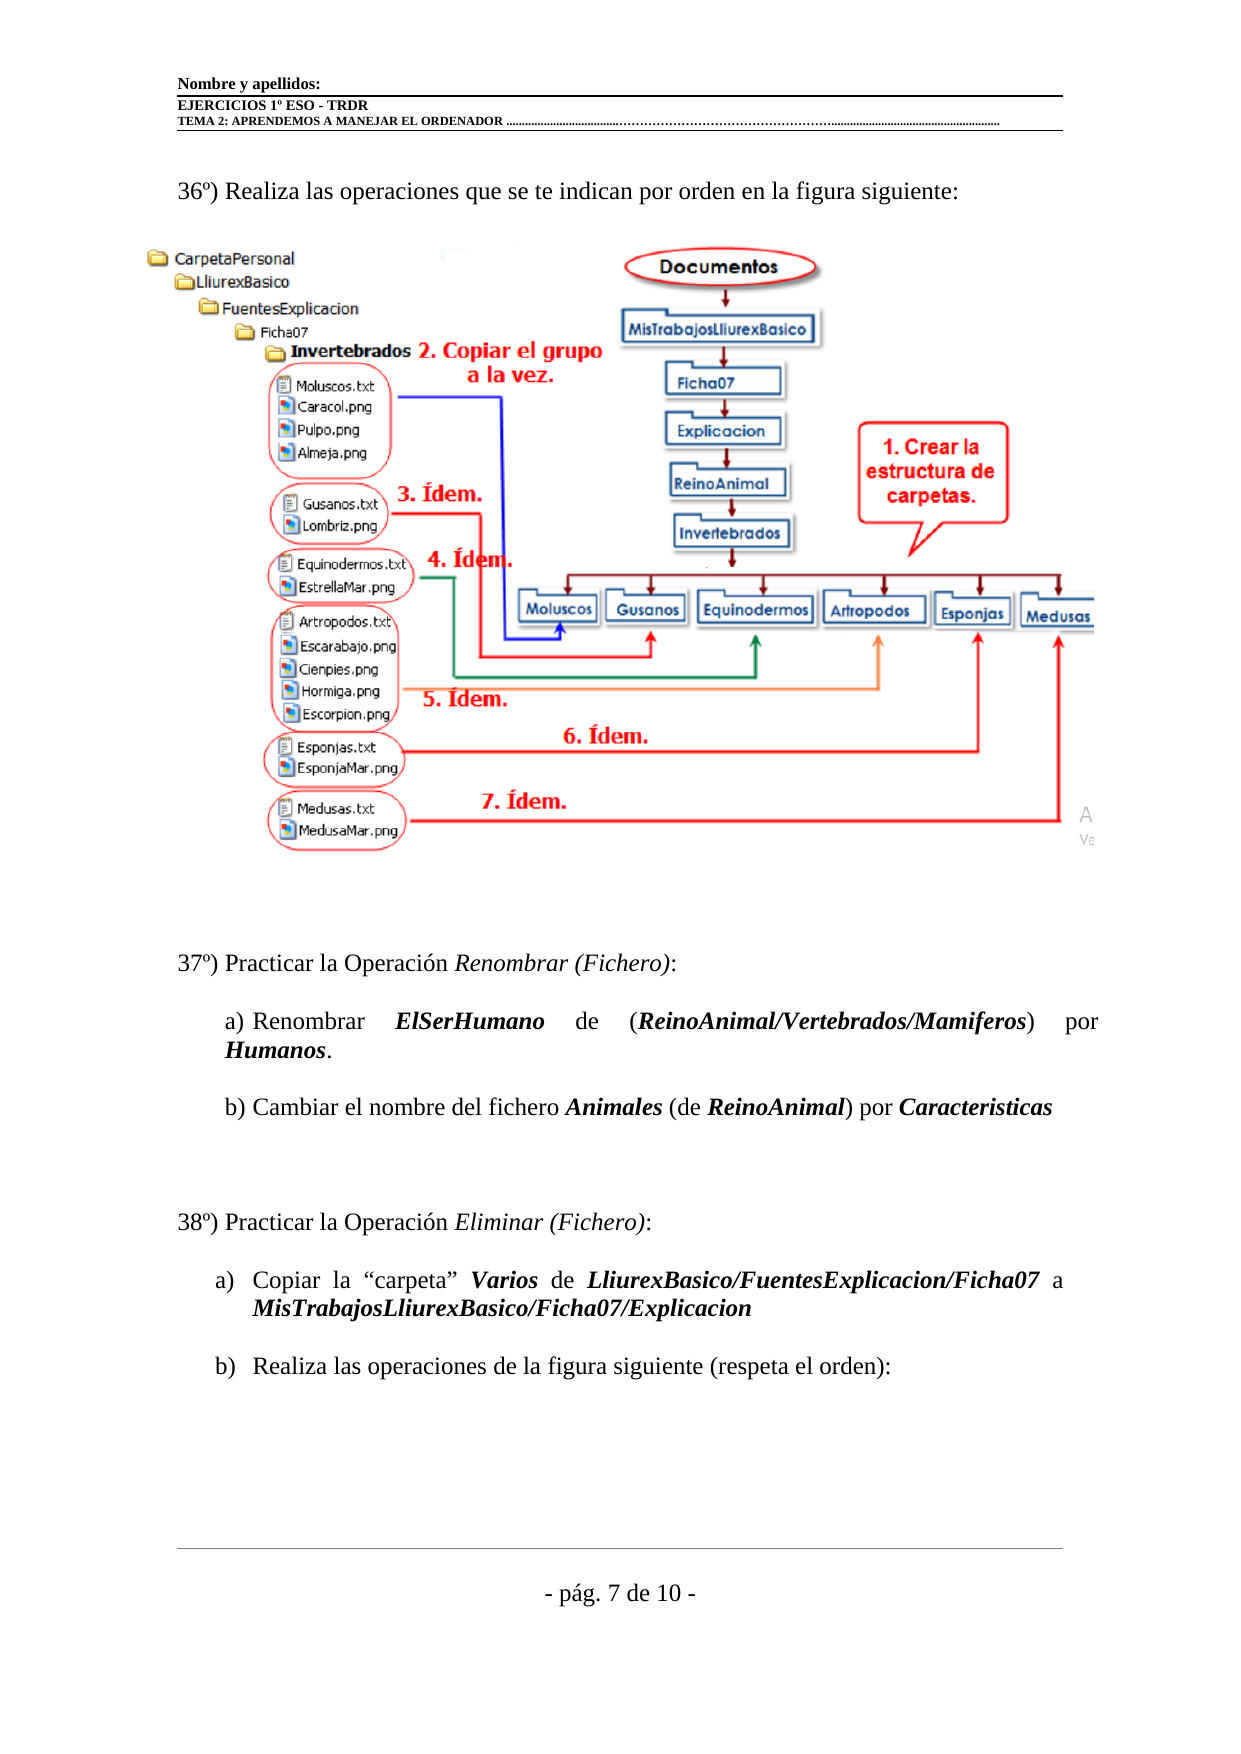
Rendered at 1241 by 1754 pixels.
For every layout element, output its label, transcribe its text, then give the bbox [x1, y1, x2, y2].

list Realiza las operaciones de la figura siguiente (respeta el orden): [215, 1351, 1063, 1380]
text 37º) Practicar la Operación Renombrar (Fichero): [177, 948, 1098, 977]
picture [146, 233, 1095, 863]
list Cambiar el nombre del fichero Animales (de ReinoAnimal) por Caracteristicas [224, 1092, 1098, 1121]
list Copiar la “carpeta” Varios de LliurexBasico/FuentesExplicacion/Ficha07 a MisTrabajosLliurexBasico/Ficha07/Explicacion [215, 1265, 1063, 1322]
text 36º) Realiza las operaciones que se te indican por orden en la figura siguiente: [177, 176, 1098, 205]
list Renombrar ElSerHumano de (ReinoAnimal/Vertebrados/Mamiferos) por Humanos. [224, 1006, 1098, 1063]
text 38º) Practicar la Operación Eliminar (Fichero): [177, 1207, 1098, 1236]
